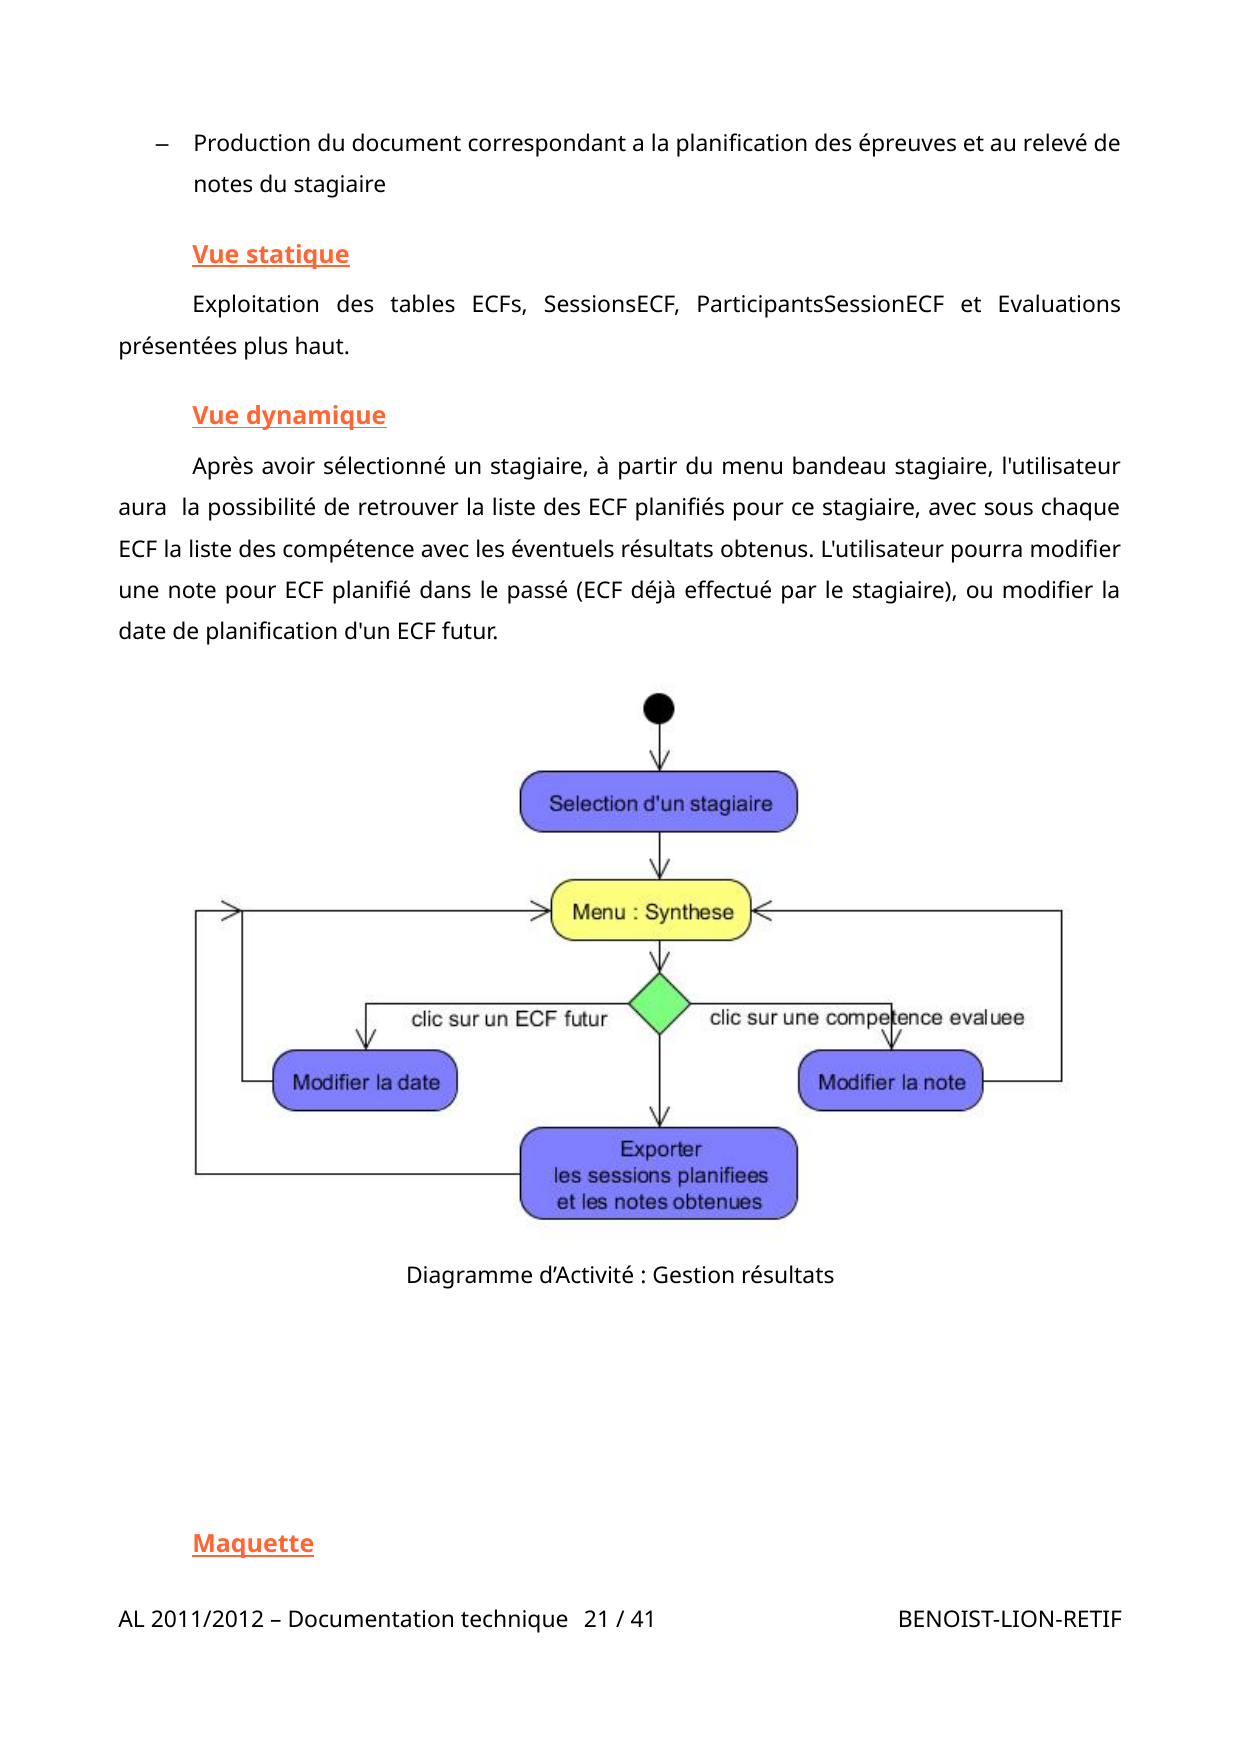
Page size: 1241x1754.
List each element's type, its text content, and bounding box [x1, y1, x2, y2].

list Production du document correspondant a la planification des épreuves et au relevé de notes du stagiaire [156, 118, 1122, 201]
text Exploitation des tables ECFs, SessionsECF, ParticipantsSessionECF et Evaluations présentées plus haut. [118, 280, 1122, 362]
picture [118, 648, 1123, 1251]
subtitle Maquette [192, 1520, 1122, 1561]
text Diagramme d’Activité : Gestion résultats [118, 1251, 1122, 1292]
text Après avoir sélectionné un stagiaire, à partir du menu bandeau stagiaire, l'utilisateur aura la possibilité de retrouver la liste des ECF planifiés pour ce stagiaire, avec sous chaque ECF la liste des compétence avec les éventuels résultats obtenus. L'utilisateur pourra modifier une note pour ECF planifié dans le passé (ECF déjà effectué par le stagiaire), ou modifier la date de planification d'un ECF futur. [118, 441, 1122, 648]
subtitle Vue statique [192, 230, 1122, 271]
subtitle Vue dynamique [192, 392, 1122, 433]
